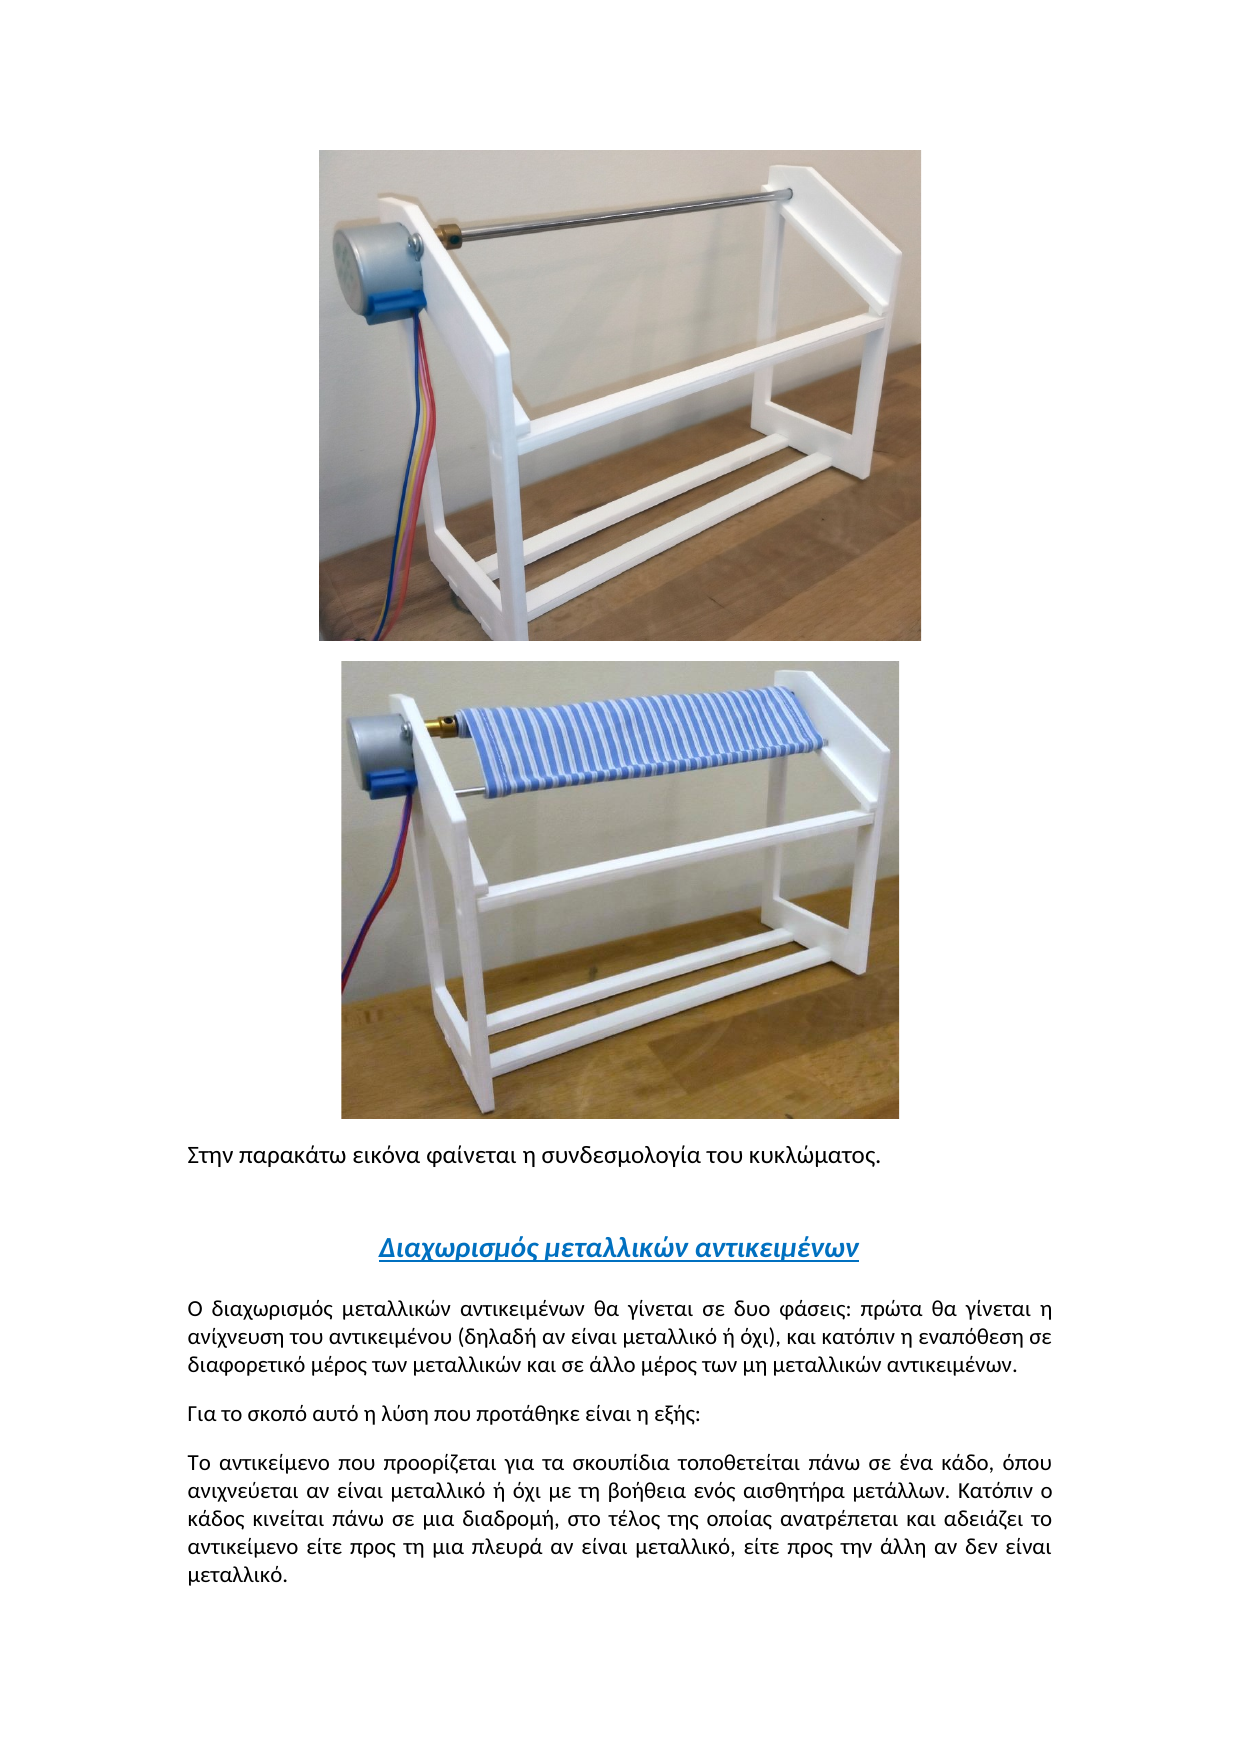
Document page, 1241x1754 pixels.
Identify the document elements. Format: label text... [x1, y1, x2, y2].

text Διαχωρισμός μεταλλικών αντικειμένων [187, 1229, 1053, 1265]
text Στην παρακάτω εικόνα φαίνεται η συνδεσμολογία του κυκλώματος. [187, 1139, 1053, 1170]
text Για το σκοπό αυτό η λύση που προτάθηκε είναι η εξής: [187, 1399, 1053, 1427]
text Το αντικείμενο που προορίζεται για τα σκουπίδια τοποθετείται πάνω σε ένα κάδο, όπου ανιχνεύεται αν είναι μεταλλικό ή όχι με τη βοήθεια ενός αισθητήρα μετάλλων. Κατόπιν ο κάδος κινείται πάνω σε μια διαδρομή, στο τέλος της οποίας ανατρέπεται και αδειάζει το αντικείμενο είτε προς τη μια πλευρά αν είναι μεταλλικό, είτε προς την άλλη αν δεν είναι μεταλλικό. [187, 1448, 1053, 1588]
text Ο διαχωρισμός μεταλλικών αντικειμένων θα γίνεται σε δυο φάσεις: πρώτα θα γίνεται η ανίχνευση του αντικειμένου (δηλαδή αν είναι μεταλλικό ή όχι), και κατόπιν η εναπόθεση σε διαφορετικό μέρος των μεταλλικών και σε άλλο μέρος των μη μεταλλικών αντικειμένων. [187, 1294, 1053, 1378]
